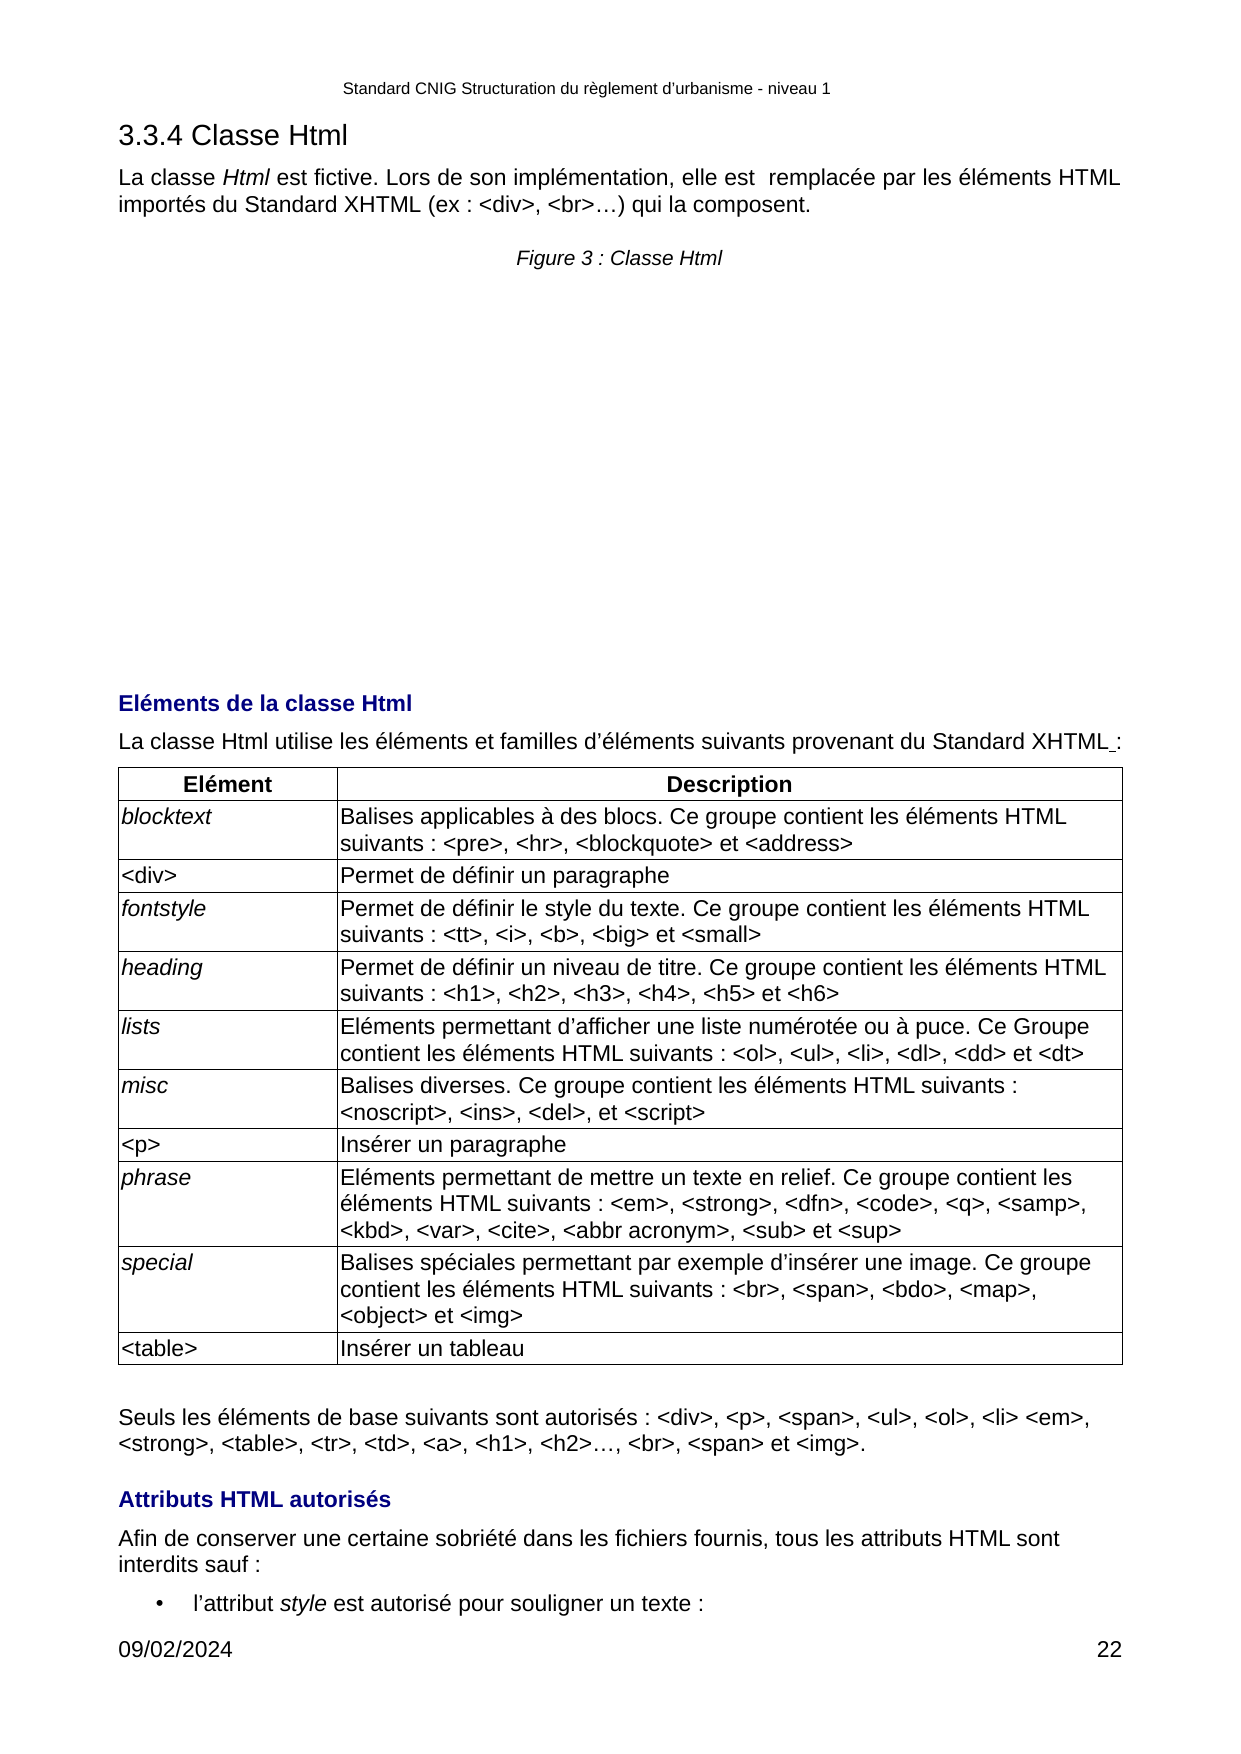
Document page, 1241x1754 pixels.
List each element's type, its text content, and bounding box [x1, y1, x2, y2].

table_cell <table> [119, 1333, 337, 1364]
text La classe Html utilise les éléments et familles d’éléments suivants provenant du Standard XHTML : [118, 728, 1122, 754]
table_cell <p> [119, 1129, 337, 1161]
table_cell Permet de définir le style du texte. Ce groupe contient les éléments HTML suivants : <tt>, <i>, <b>, <big> et <small> [338, 893, 1122, 951]
table_cell Eléments permettant de mettre un texte en relief. Ce groupe contient les éléments HTML suivants : <em>, <strong>, <dfn>, <code>, <q>, <samp>, <kbd>, <var>, <cite>, <abbr acronym>, <sub> et <sup> [338, 1162, 1122, 1246]
text Seuls les éléments de base suivants sont autorisés : <div>, <p>, <span>, <ul>, <ol>, <li> <em>, <strong>, <table>, <tr>, <td>, <a>, <h1>, <h2>…, <br>, <span> et <img>. [118, 1403, 1122, 1456]
subtitle [241, 229, 999, 242]
subtitle Attributs HTML autorisés [118, 1486, 1122, 1513]
table_cell lists [119, 1011, 337, 1069]
table_cell Permet de définir un niveau de titre. Ce groupe contient les éléments HTML suivants : <h1>, <h2>, <h3>, <h4>, <h5> et <h6> [338, 952, 1122, 1010]
table_cell Permet de définir un paragraphe [338, 860, 1122, 892]
subtitle 3.3.4 Classe Html [118, 118, 1122, 152]
text La classe Html est fictive. Lors de son implémentation, elle est remplacée par les éléments HTML importés du Standard XHTML (ex : <div>, <br>…) qui la composent. [118, 164, 1122, 217]
text Figure 3 : Classe Html [241, 242, 999, 271]
table_cell misc [119, 1070, 337, 1128]
table_cell Balises diverses. Ce groupe contient les éléments HTML suivants : <noscript>, <ins>, <del>, et <script> [338, 1070, 1122, 1128]
table_cell Balises applicables à des blocs. Ce groupe contient les éléments HTML suivants : <pre>, <hr>, <blockquote> et <address> [338, 801, 1122, 859]
table_cell <div> [119, 860, 337, 892]
table_cell special [119, 1247, 337, 1331]
text Afin de conserver une certaine sobriété dans les fichiers fournis, tous les attributs HTML sont interdits sauf : [118, 1524, 1122, 1577]
table_cell Insérer un tableau [338, 1333, 1122, 1364]
table_cell Eléments permettant d’afficher une liste numérotée ou à puce. Ce Groupe contient les éléments HTML suivants : <ol>, <ul>, <li>, <dl>, <dd> et <dt> [338, 1011, 1122, 1069]
table_cell fontstyle [119, 893, 337, 951]
subtitle Eléments de la classe Html [118, 247, 1122, 716]
table_header Elément [119, 768, 337, 800]
table_cell Insérer un paragraphe [338, 1129, 1122, 1161]
list l’attribut style est autorisé pour souligner un texte : [156, 1590, 1122, 1616]
table_cell blocktext [119, 801, 337, 859]
table_cell Balises spéciales permettant par exemple d’insérer une image. Ce groupe contient les éléments HTML suivants : <br>, <span>, <bdo>, <map>, <object> et <img> [338, 1247, 1122, 1331]
table_cell phrase [119, 1162, 337, 1246]
table_header Description [338, 768, 1122, 800]
table_cell heading [119, 952, 337, 1010]
